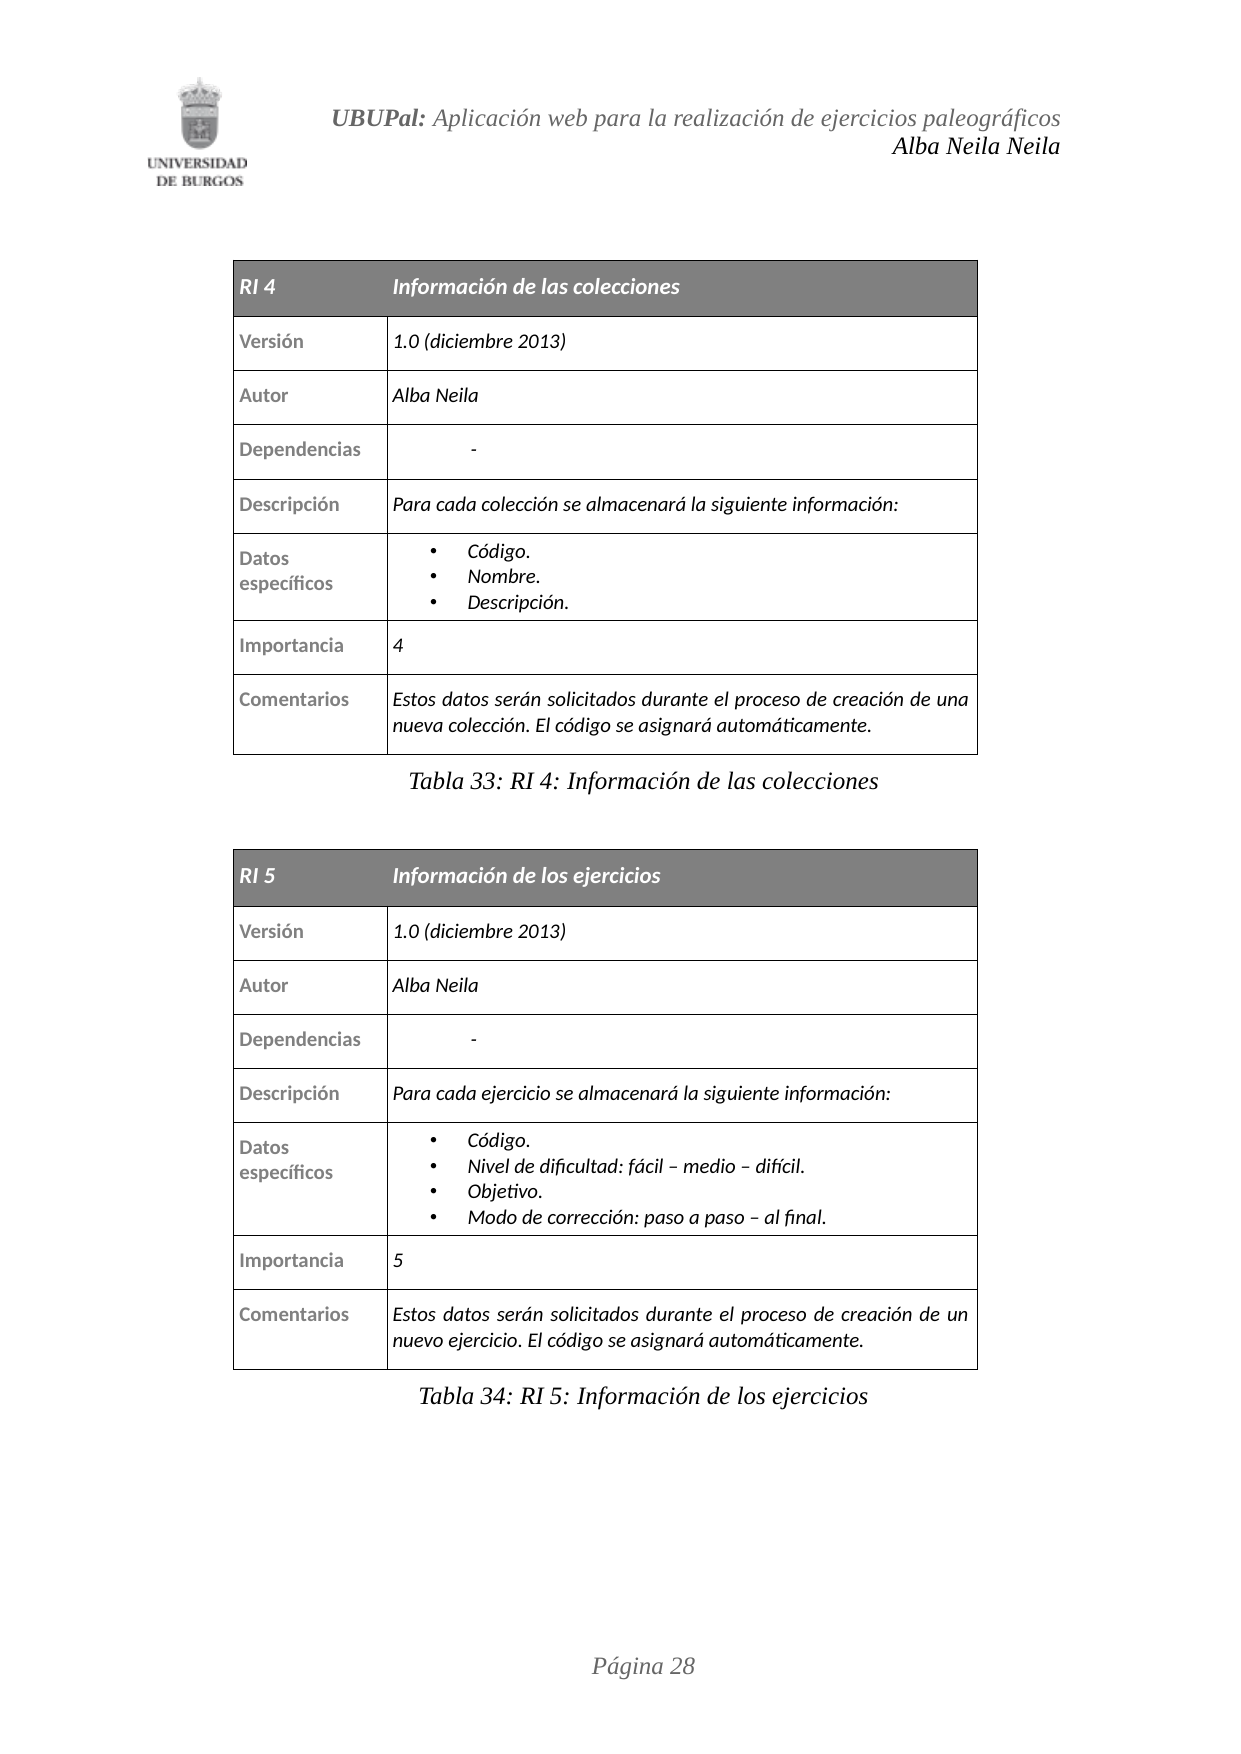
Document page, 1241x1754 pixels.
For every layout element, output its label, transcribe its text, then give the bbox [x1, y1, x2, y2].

table_cell Estos datos serán solicitados durante el proceso de creación de un nuevo ejercicio. El código se asignará automáticamente. [388, 1290, 977, 1369]
text Tabla : RI 4: Información de las colecciones [226, 766, 1063, 795]
table_cell Versión [234, 317, 387, 370]
table_cell Dependencias [234, 425, 387, 478]
table_cell Descripción [234, 480, 387, 532]
table_header Información de los ejercicios [387, 850, 977, 906]
table_cell Versión [234, 907, 387, 960]
text Tabla : RI 5: Información de los ejercicios [226, 1381, 1063, 1410]
picture [147, 77, 247, 186]
table_cell Comentarios [234, 1290, 387, 1369]
table_header RI 5 [234, 850, 387, 906]
table_cell Importancia [234, 621, 387, 674]
table_cell Alba Neila [388, 371, 977, 424]
table_cell Para cada colección se almacenará la siguiente información: [388, 480, 977, 532]
table_cell Alba Neila [388, 961, 977, 1014]
table_cell 5 [388, 1236, 977, 1289]
table_cell Comentarios [234, 675, 387, 754]
table_cell Dependencias [234, 1015, 387, 1068]
table_cell Datos específicos [234, 534, 387, 620]
table_cell 4 [388, 621, 977, 674]
table_header RI 4 [234, 261, 387, 316]
table_cell Código. Nivel de dificultad: fácil – medio – difícil. Objetivo. Modo de corrección: paso a paso – al final. [388, 1123, 977, 1235]
table_header Información de las colecciones [387, 261, 977, 316]
table_cell - [388, 425, 977, 478]
table_cell - [388, 1015, 977, 1068]
table_cell Para cada ejercicio se almacenará la siguiente información: [388, 1069, 977, 1122]
table_cell Descripción [234, 1069, 387, 1122]
table_cell Estos datos serán solicitados durante el proceso de creación de una nueva colección. El código se asignará automáticamente. [388, 675, 977, 754]
table_cell Datos específicos [234, 1123, 387, 1235]
table_cell 1.0 (diciembre 2013) [388, 907, 977, 960]
table_cell Importancia [234, 1236, 387, 1289]
table_cell Autor [234, 371, 387, 424]
table_cell 1.0 (diciembre 2013) [388, 317, 977, 370]
table_cell Código. Nombre. Descripción. [388, 534, 977, 620]
table_cell Autor [234, 961, 387, 1014]
